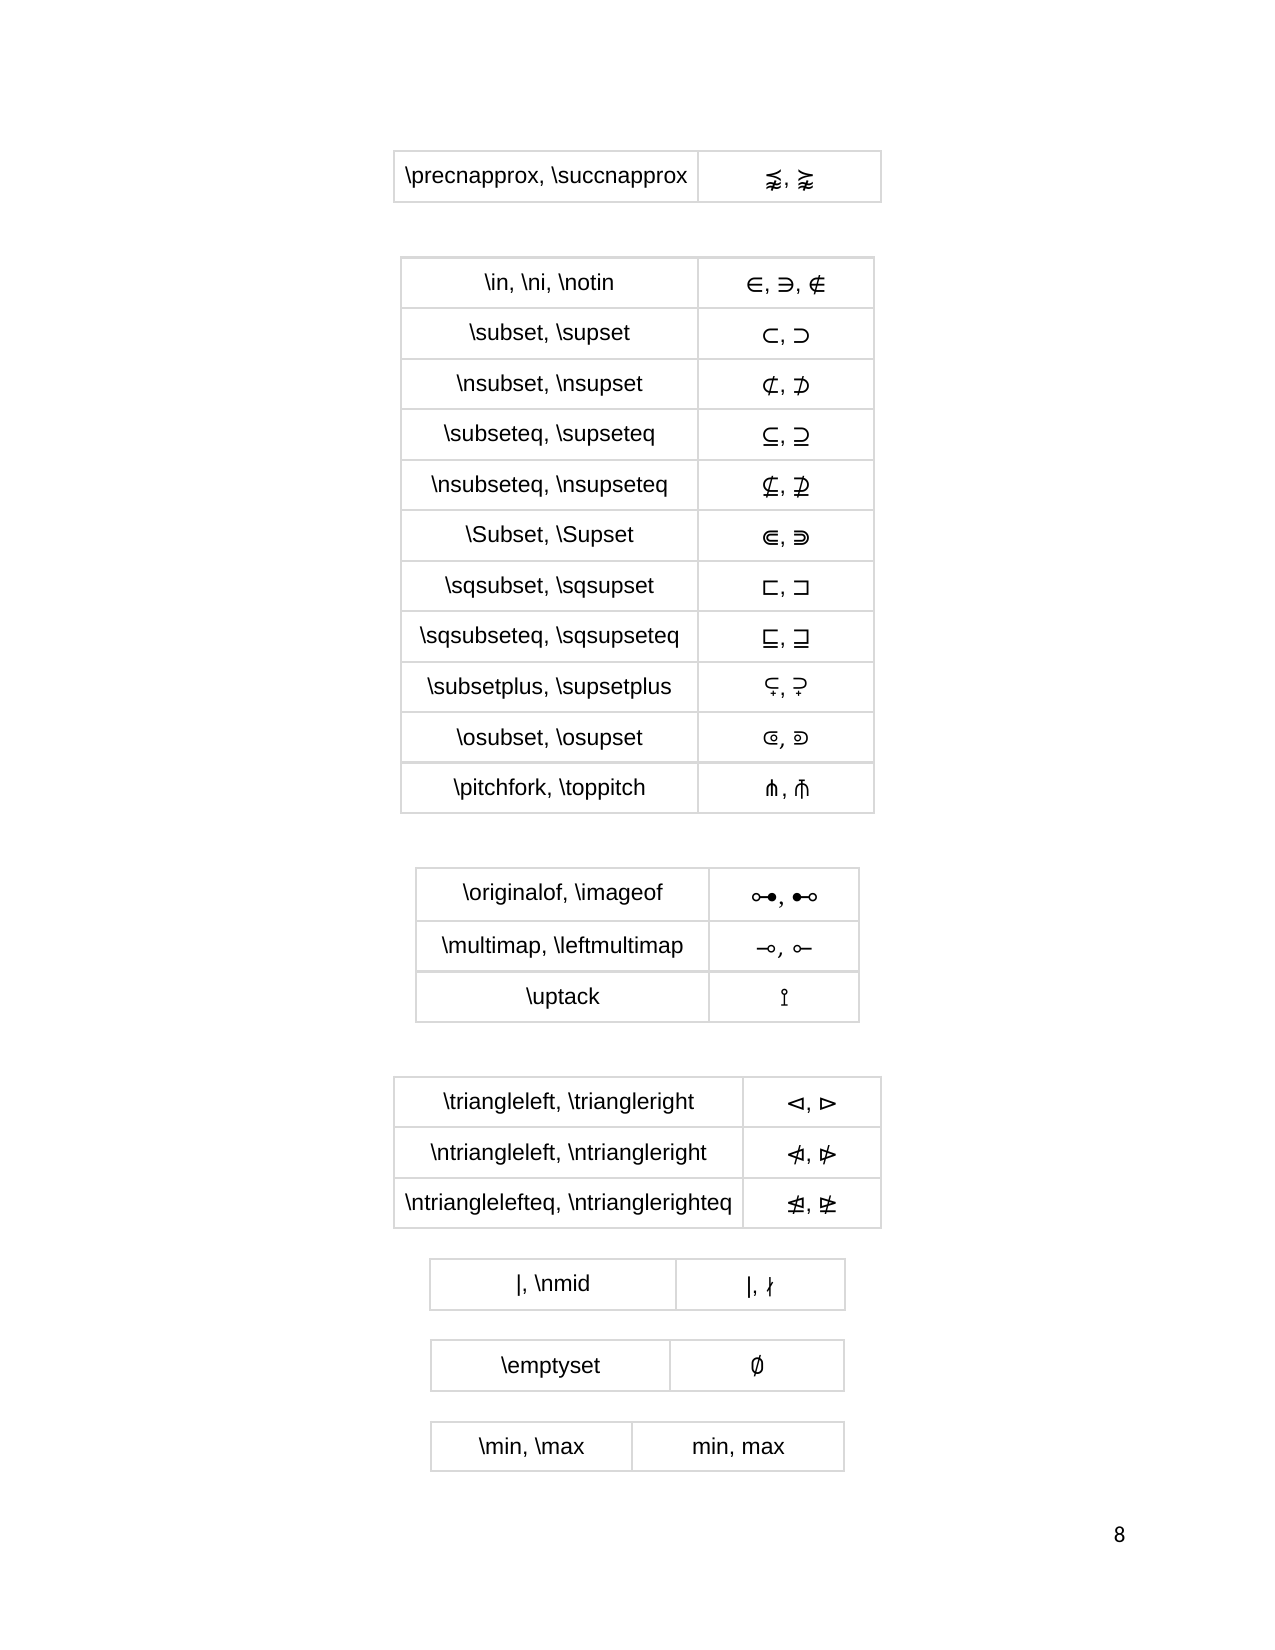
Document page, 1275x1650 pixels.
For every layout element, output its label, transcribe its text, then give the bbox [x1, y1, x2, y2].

table_cell \multimap, \leftmultimap [417, 922, 708, 970]
table_cell ⊸, ⟜ [710, 922, 858, 970]
table_header \triangleleft, \triangleright [395, 1078, 742, 1126]
table_cell ⊆, ⊇ [699, 410, 873, 458]
table_cell ⋪, ⋫ [744, 1128, 880, 1177]
table_header |, ∤ [677, 1260, 844, 1308]
table_header ∅ [671, 1341, 843, 1390]
table_cell ⪹, ⪺ [699, 152, 880, 201]
table_cell ⋐, ⋑ [699, 511, 873, 559]
table_cell \pitchfork, \toppitch [402, 764, 697, 812]
table_header |, \nmid [431, 1260, 675, 1308]
table_header \min, \max [432, 1423, 631, 1470]
table_cell \uptack [417, 973, 708, 1021]
table_cell ⊈, ⊉ [699, 461, 873, 509]
table_cell ⟟ [710, 973, 858, 1021]
table_cell ⊄, ⊅ [699, 360, 873, 408]
table_cell \sqsubset, \sqsupset [402, 562, 697, 610]
table_cell \nsubset, \nsupset [402, 360, 697, 408]
table_header \emptyset [432, 1341, 669, 1390]
table_cell ⋔, ⫚ [699, 764, 873, 812]
table_cell \osubset, \osupset [402, 713, 697, 761]
table_cell ⊂, ⊃ [699, 309, 873, 357]
table_header ⊲, ⊳ [744, 1078, 880, 1126]
table_cell ⋬, ⋭ [744, 1179, 880, 1227]
table_cell \Subset, \Supset [402, 511, 697, 559]
table_header min, max [633, 1423, 843, 1470]
table_cell ⊏, ⊐ [699, 562, 873, 610]
table_cell \ntriangleleft, \ntriangleright [395, 1128, 742, 1177]
table_header \in, \ni, \notin [402, 259, 697, 307]
table_cell ⪿, ⫀ [699, 663, 873, 711]
table_cell \subseteq, \supseteq [402, 410, 697, 458]
table_cell \ntrianglelefteq, \ntrianglerighteq [395, 1179, 742, 1227]
table_cell \subset, \supset [402, 309, 697, 357]
table_cell \subsetplus, \supsetplus [402, 663, 697, 711]
table_cell ⊑, ⊒ [699, 612, 873, 661]
table_cell \sqsubseteq, \sqsupseteq [402, 612, 697, 661]
table_cell \nsubseteq, \nsupseteq [402, 461, 697, 509]
table_header ∈, ∋, ∉ [699, 259, 873, 307]
table_cell \precnapprox, \succnapprox [395, 152, 697, 201]
table_cell ⟃, ⟄ [699, 713, 873, 761]
table_header ⊶, ⊷ [710, 869, 858, 920]
table_header \originalof, \imageof [417, 869, 708, 920]
